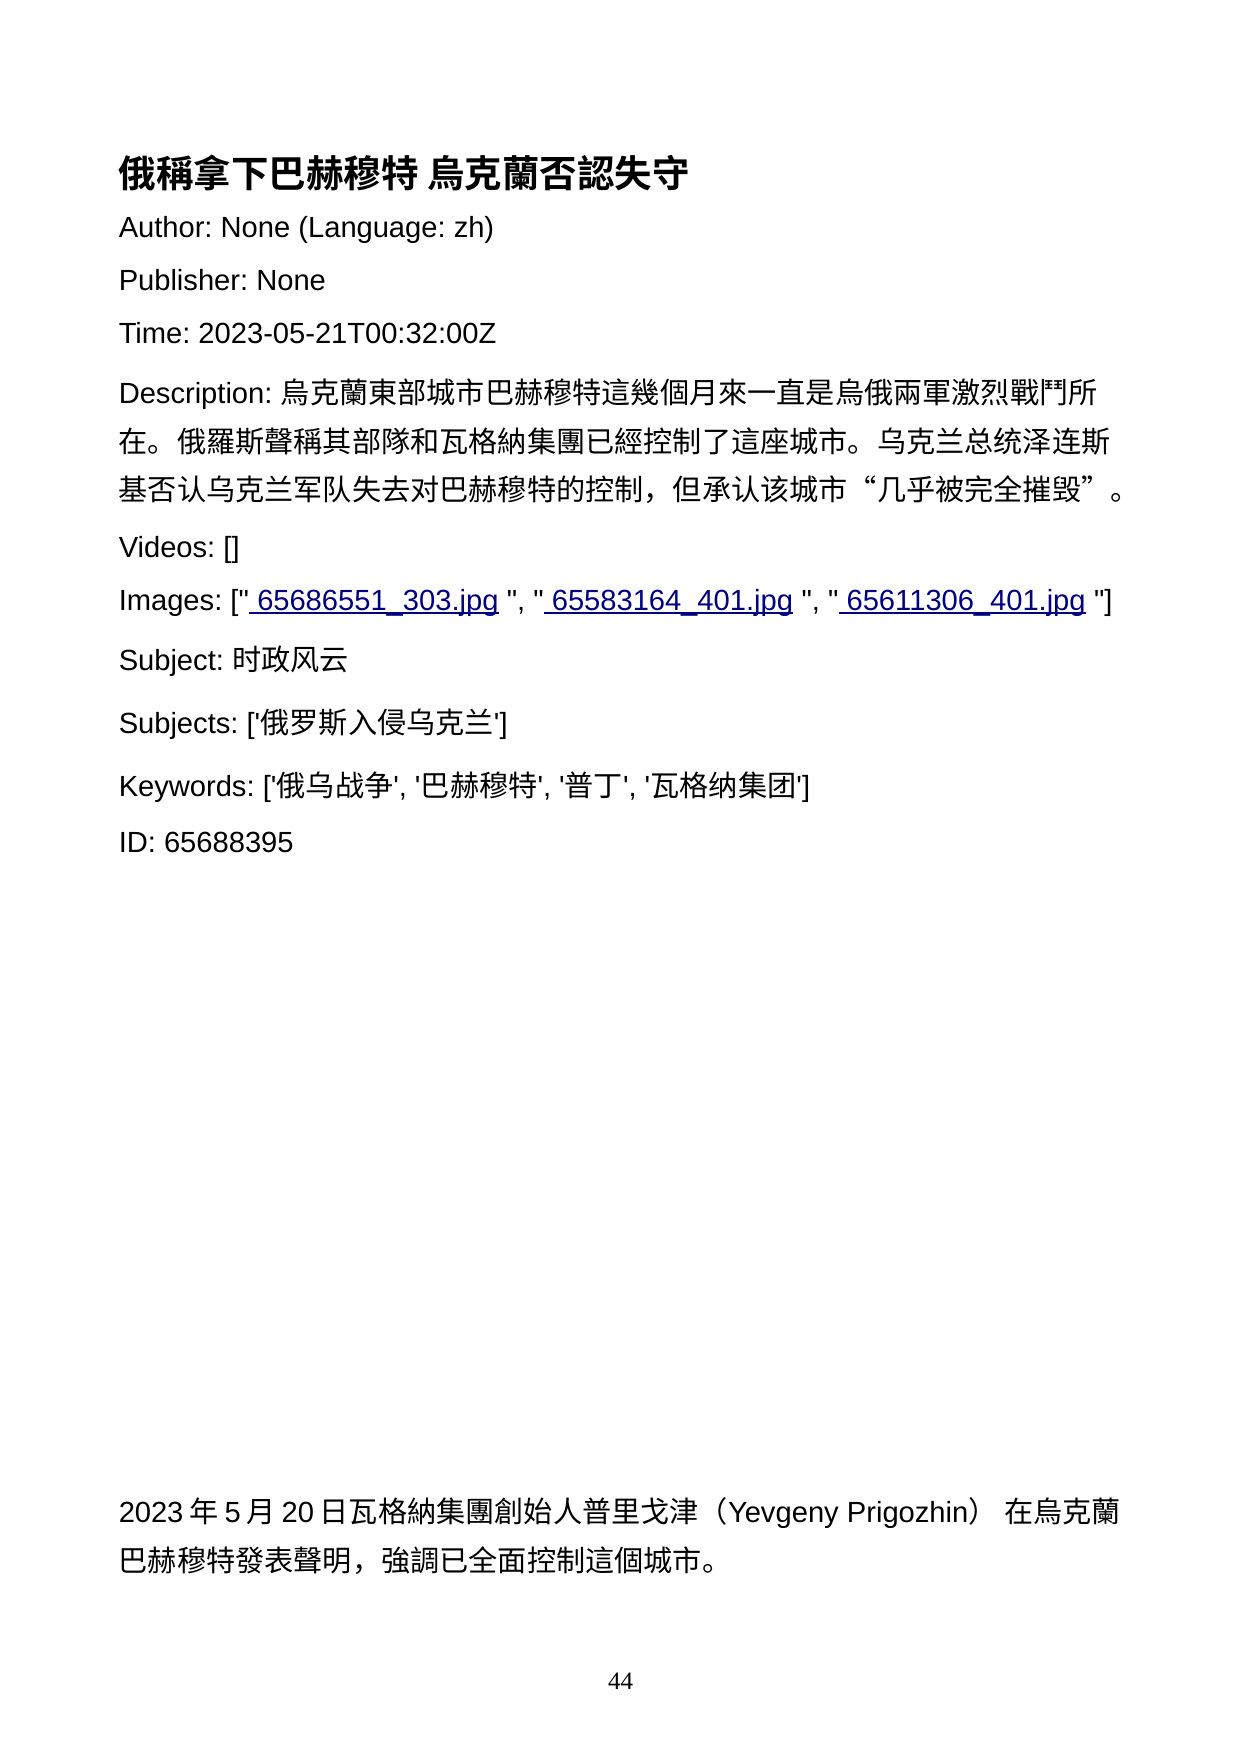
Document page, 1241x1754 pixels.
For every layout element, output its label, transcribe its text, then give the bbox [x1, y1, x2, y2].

text Subject: 时政风云 [118, 636, 1122, 678]
text 2023年5月20日瓦格納集團創始人普里戈津（Yevgeny Prigozhin） 在烏克蘭巴赫穆特發表聲明，強調已全面控制這個城市。 [118, 1489, 1122, 1580]
text Description: 烏克蘭東部城市巴赫穆特這幾個月來一直是烏俄兩軍激烈戰鬥所在。俄羅斯聲稱其部隊和瓦格納集團已經控制了這座城市。乌克兰总统泽连斯基否认乌克兰军队失去对巴赫穆特的控制，但承认该城市“几乎被完全摧毁”。 [118, 370, 1122, 509]
text Images: [" 65686551_303.jpg ", " 65583164_401.jpg ", " 65611306_401.jpg "] [118, 583, 1122, 617]
text Subjects: ['俄罗斯入侵乌克兰'] [118, 699, 1122, 742]
text Author: None (Language: zh) [118, 210, 1122, 244]
text Videos: [] [118, 530, 1122, 563]
text Publisher: None [118, 263, 1122, 297]
text ID: 65688395 [118, 826, 1122, 859]
subtitle 俄稱拿下巴赫穆特 烏克蘭否認失守 [118, 143, 1122, 198]
text Time: 2023-05-21T00:32:00Z [118, 317, 1122, 350]
text Keywords: ['俄乌战争', '巴赫穆特', '普丁', '瓦格纳集团'] [118, 762, 1122, 805]
